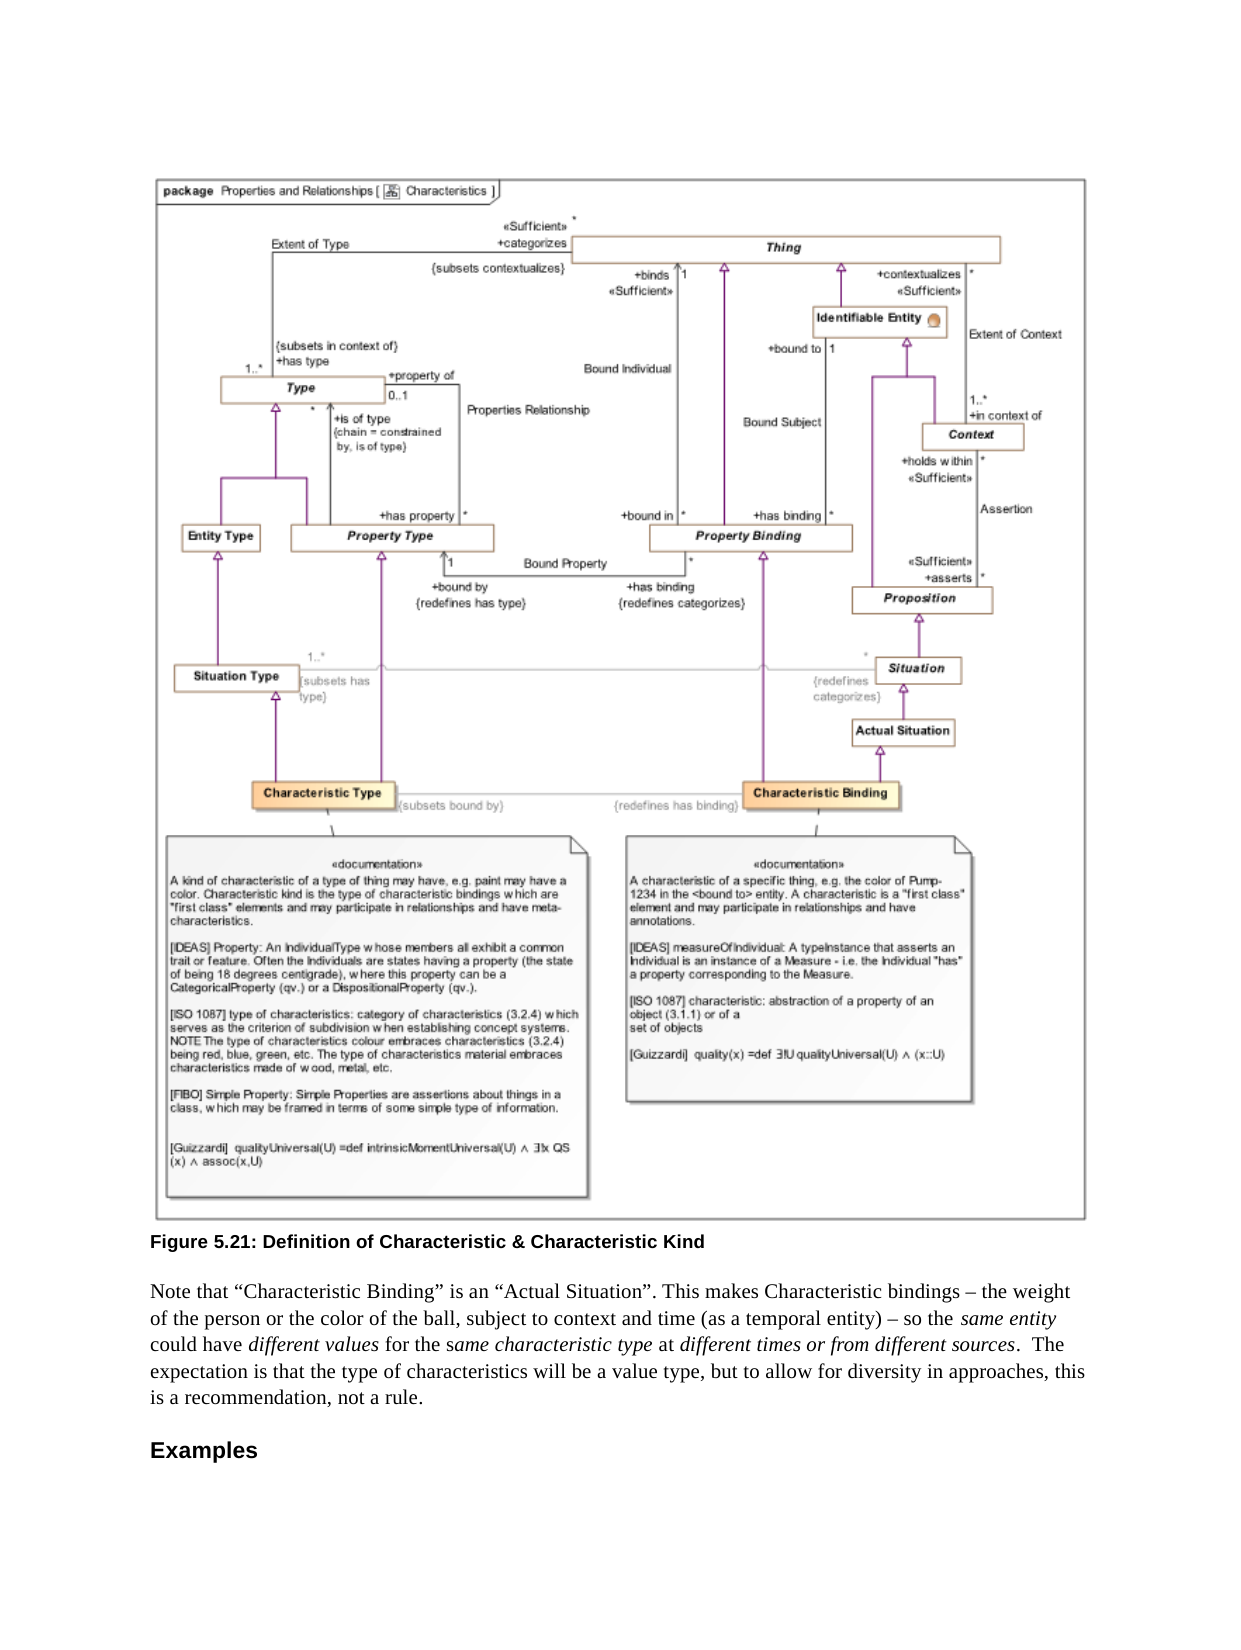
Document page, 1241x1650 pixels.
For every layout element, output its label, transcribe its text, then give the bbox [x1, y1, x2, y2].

text Figure 5.21: Definition of Characteristic & Characteristic Kind [150, 1225, 1090, 1253]
text Note that “Characteristic Binding” is an “Actual Situation”. This makes Characteristic bindings – the weight of the person or the color of the ball, subject to context and time (as a temporal entity) – so the same entity could have different values for the same characteristic type at different times or from different sources. The expectation is that the type of characteristics will be a value type, but to allow for diversity in approaches, this is a recommendation, not a rule. [150, 1253, 1090, 1409]
text [150, 150, 1090, 173]
picture [150, 173, 1090, 1225]
text Examples [150, 1436, 1090, 1463]
